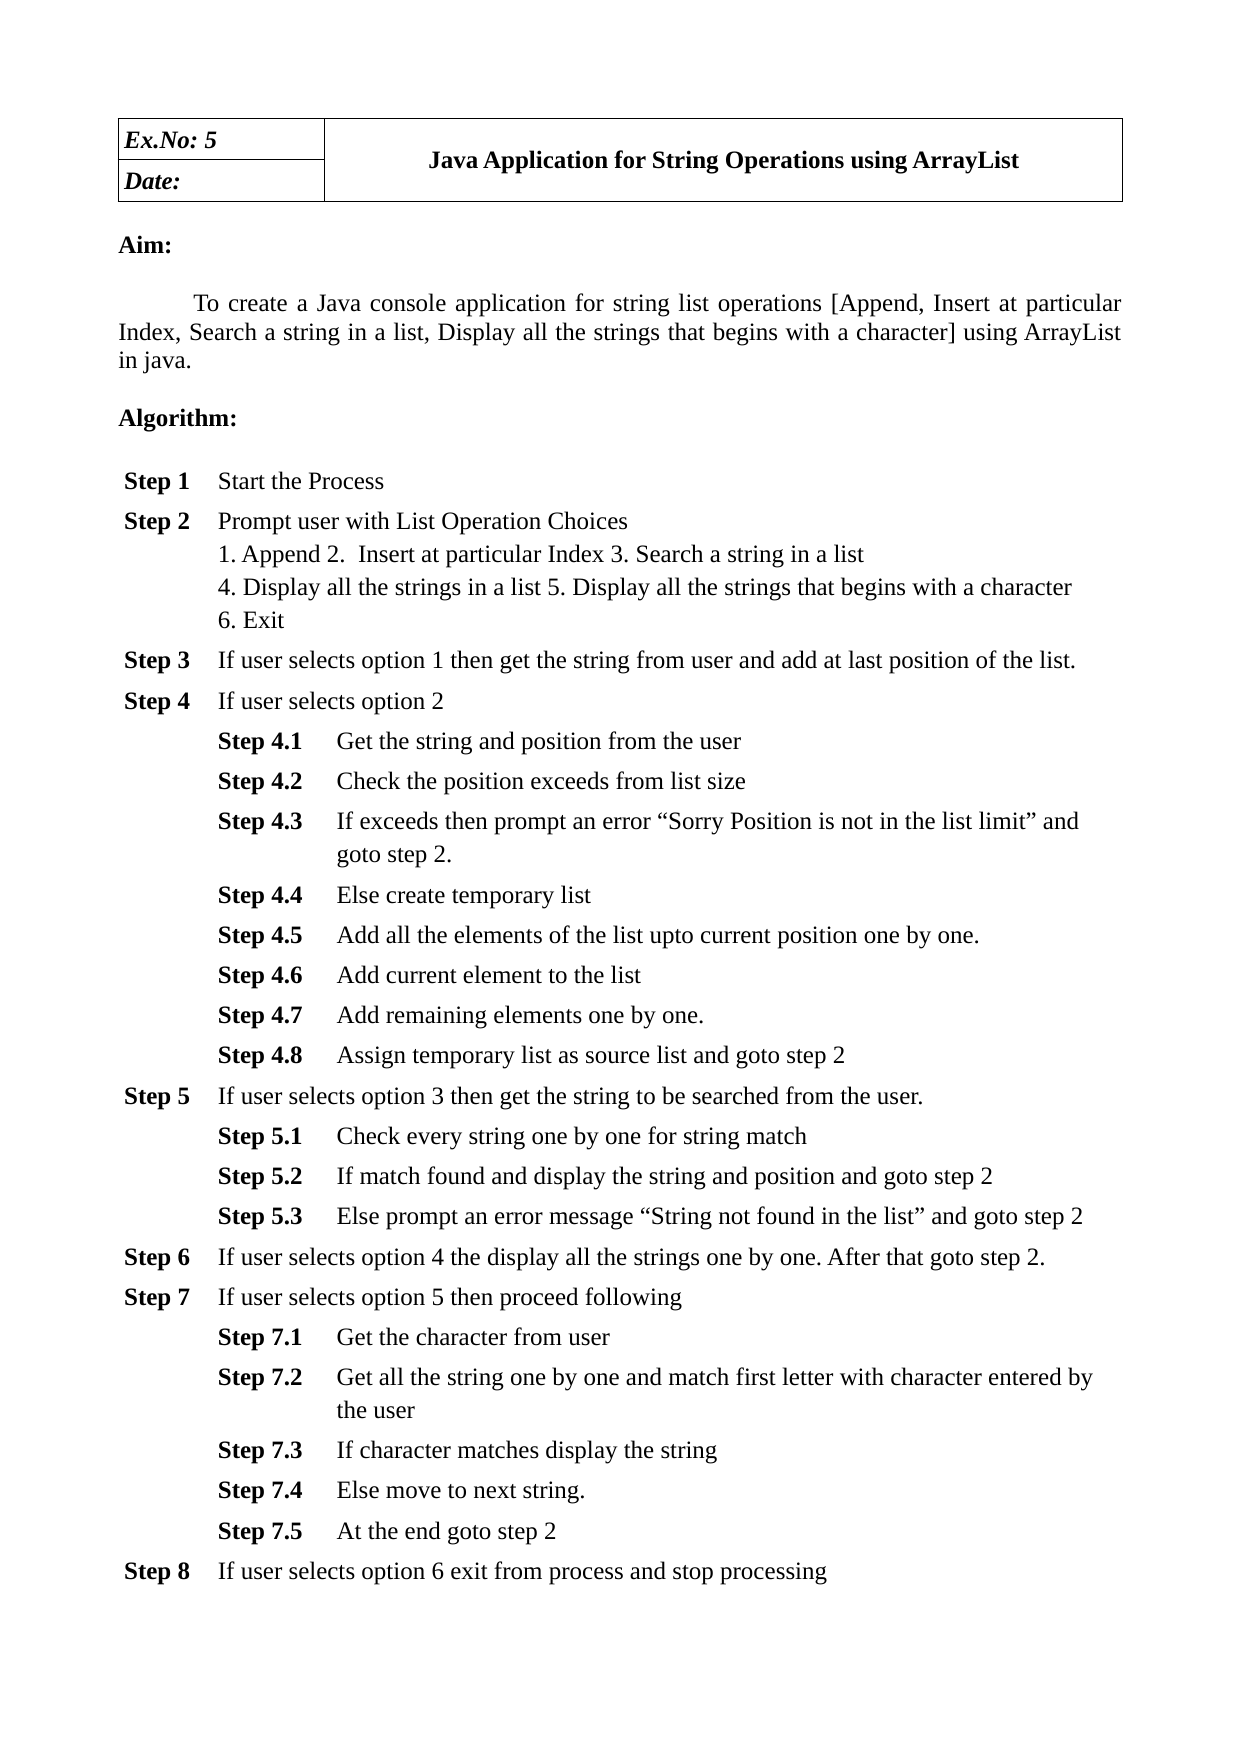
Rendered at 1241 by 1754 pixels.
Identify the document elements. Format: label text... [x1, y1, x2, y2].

table_cell [118, 954, 212, 994]
table_cell [118, 874, 212, 914]
table_cell If match found and display the string and position and goto step 2 [331, 1155, 1123, 1196]
table_cell Step 4.3 [212, 801, 331, 874]
table_cell Check every string one by one for string match [331, 1115, 1123, 1155]
table_header Ex.No: 5 [119, 119, 324, 159]
table_cell Add current element to the list [331, 954, 1123, 994]
table_cell [118, 1316, 212, 1356]
table_cell If exceeds then prompt an error “Sorry Position is not in the list limit” and goto step 2. [331, 801, 1123, 874]
table_cell Step 7 [118, 1276, 212, 1316]
table_cell Step 4.4 [212, 874, 331, 914]
table_cell [118, 1430, 212, 1470]
table_cell If character matches display the string [331, 1430, 1123, 1470]
table_cell [118, 1155, 212, 1196]
table_cell Step 7.3 [212, 1430, 331, 1470]
table_cell [118, 1470, 212, 1510]
table_cell Step 7.2 [212, 1356, 331, 1430]
table_cell Add all the elements of the list upto current position one by one. [331, 914, 1123, 954]
table_header Step 1 [118, 460, 212, 501]
table_cell Step 4.7 [212, 995, 331, 1035]
table_cell Assign temporary list as source list and goto step 2 [331, 1035, 1123, 1075]
table_cell Step 5.2 [212, 1155, 331, 1196]
table_cell Step 8 [118, 1550, 212, 1591]
table_cell Else create temporary list [331, 874, 1123, 914]
table_cell If user selects option 5 then proceed following [212, 1276, 1123, 1316]
table_cell Add remaining elements one by one. [331, 995, 1123, 1035]
table_cell Step 4.6 [212, 954, 331, 994]
text Aim: [118, 230, 1122, 259]
table_cell If user selects option 2 [212, 680, 1123, 720]
table_cell If user selects option 6 exit from process and stop processing [212, 1550, 1123, 1591]
table_cell Prompt user with List Operation Choices 1. Append 2. Insert at particular Index 3. Search a string in a list 4. Display all the strings in a list 5. Display all the strings that begins with a character 6. Exit [212, 501, 1123, 640]
table_cell Step 4.2 [212, 761, 331, 801]
table_cell Step 3 [118, 640, 212, 680]
table_cell Step 4.8 [212, 1035, 331, 1075]
table_cell Step 5 [118, 1075, 212, 1115]
table_cell Step 6 [118, 1236, 212, 1276]
table_cell Step 4 [118, 680, 212, 720]
table_cell Get the string and position from the user [331, 720, 1123, 761]
table_cell If user selects option 3 then get the string to be searched from the user. [212, 1075, 1123, 1115]
table_cell Else prompt an error message “String not found in the list” and goto step 2 [331, 1196, 1123, 1236]
table_cell Get the character from user [331, 1316, 1123, 1356]
table_cell Step 7.5 [212, 1510, 331, 1550]
table_cell Check the position exceeds from list size [331, 761, 1123, 801]
table_header Java Application for String Operations using ArrayList [325, 119, 1122, 201]
table_cell Step 7.1 [212, 1316, 331, 1356]
table_cell Step 5.1 [212, 1115, 331, 1155]
table_cell Get all the string one by one and match first letter with character entered by the user [331, 1356, 1123, 1430]
table_cell Else move to next string. [331, 1470, 1123, 1510]
table_cell Step 4.5 [212, 914, 331, 954]
text Algorithm: [118, 403, 1122, 432]
table_cell [118, 720, 212, 761]
table_cell [118, 995, 212, 1035]
table_cell Step 7.4 [212, 1470, 331, 1510]
table_cell If user selects option 4 the display all the strings one by one. After that goto step 2. [212, 1236, 1123, 1276]
table_cell Step 2 [118, 501, 212, 640]
table_cell [118, 1035, 212, 1075]
table_cell Step 4.1 [212, 720, 331, 761]
table_cell [118, 1115, 212, 1155]
table_cell [118, 1196, 212, 1236]
table_cell [118, 1510, 212, 1550]
table_cell [118, 1356, 212, 1430]
table_cell Date: [119, 160, 324, 201]
table_cell [118, 914, 212, 954]
text To create a Java console application for string list operations [Append, Insert at particular Index, Search a string in a list, Display all the strings that begins with a character] using ArrayList in java. [118, 288, 1122, 374]
table_cell [118, 801, 212, 874]
table_header Start the Process [212, 460, 1123, 501]
table_cell Step 5.3 [212, 1196, 331, 1236]
table_cell [118, 761, 212, 801]
table_cell At the end goto step 2 [331, 1510, 1123, 1550]
table_cell If user selects option 1 then get the string from user and add at last position of the list. [212, 640, 1123, 680]
